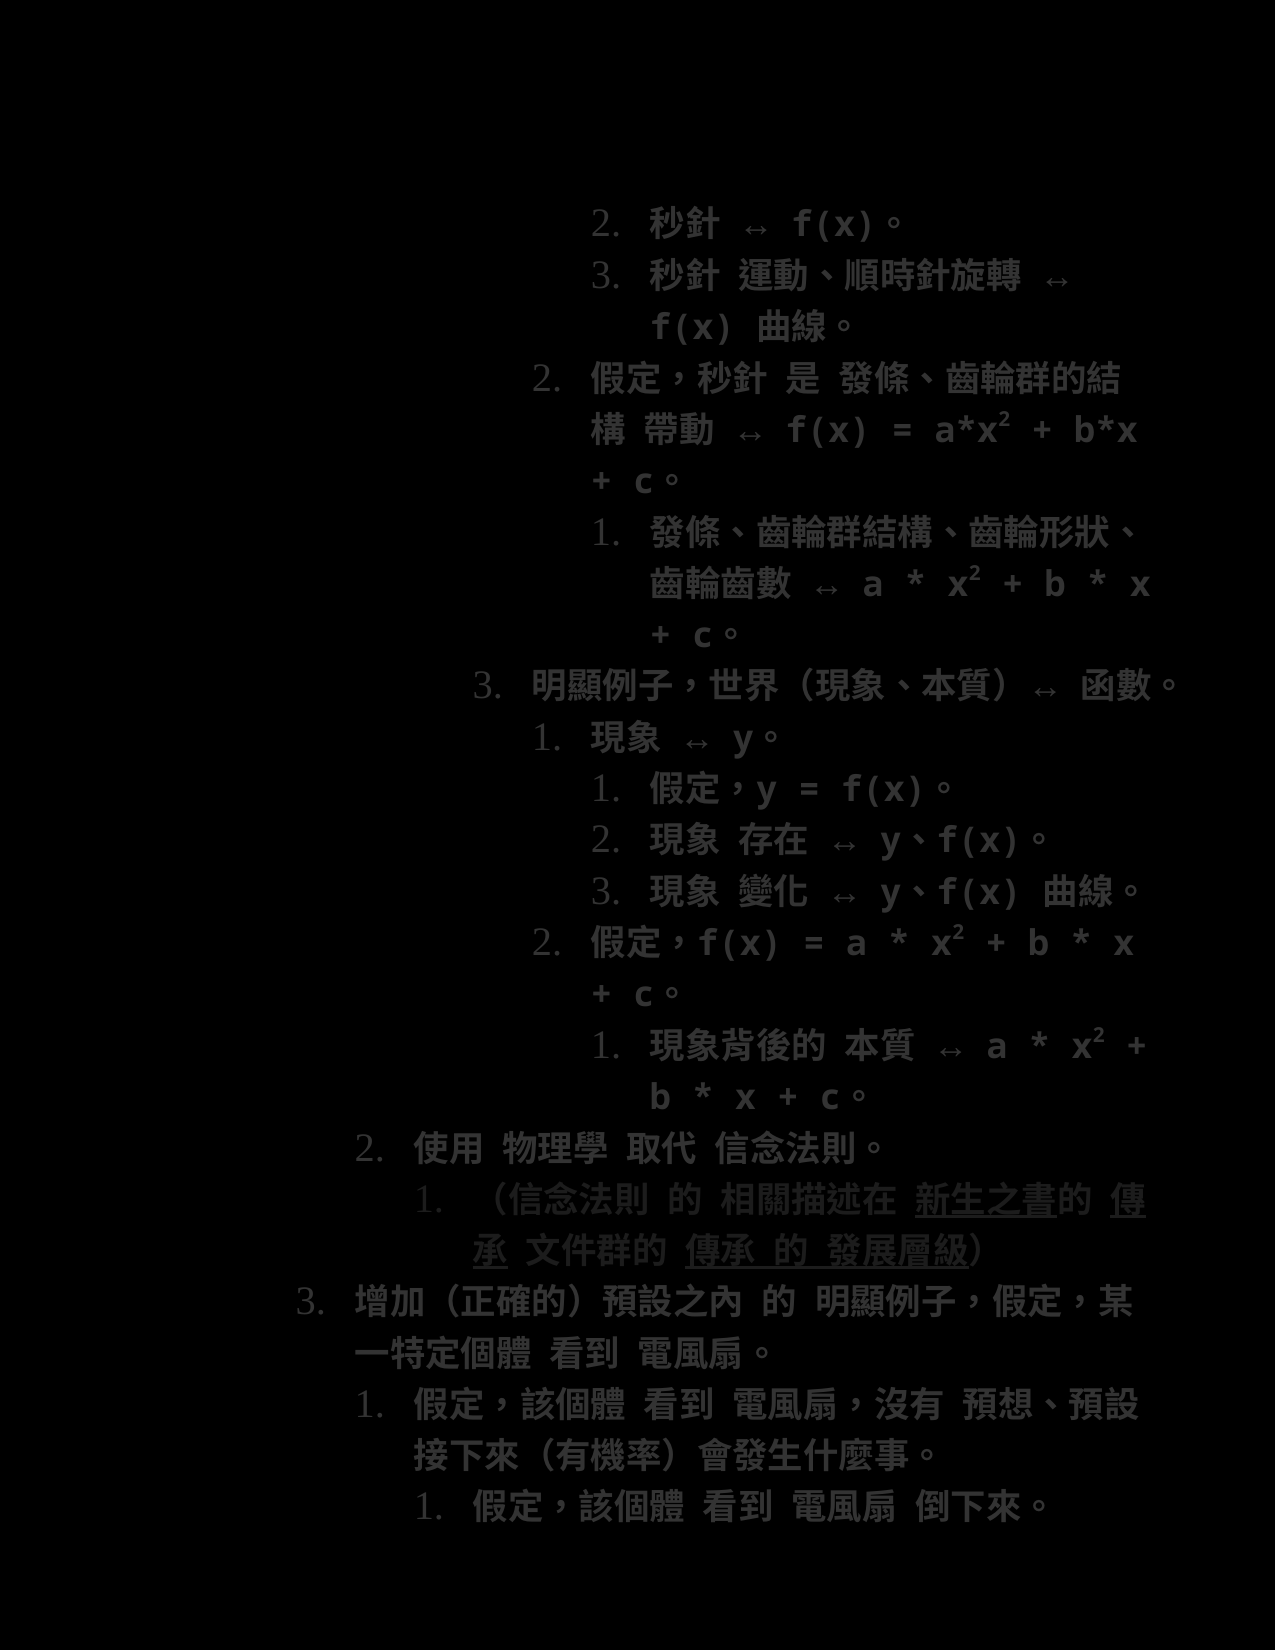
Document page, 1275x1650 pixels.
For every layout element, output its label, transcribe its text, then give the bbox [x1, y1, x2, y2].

list 現象背後的 本質 ↔ a * x2 + b * x + c。 [591, 1017, 1157, 1120]
list 假定，秒針 是 發條、齒輪群的結構 帶動 ↔ f(x) = a*x2 + b*x + c。 [532, 350, 1157, 504]
list 假定，y = f(x)。 [591, 760, 1157, 812]
list 秒針 ↔ f(x)。 [591, 196, 1157, 247]
list 使用 物理學 取代 信念法則。 [354, 1120, 1157, 1171]
list 現象 存在 ↔ y、f(x)。 [591, 812, 1157, 863]
list 秒針 運動、順時針旋轉 ↔ f(x) 曲線。 [591, 247, 1157, 350]
list 增加（正確的）預設之內 的 明顯例子，假定，某一特定個體 看到 電風扇。 [295, 1274, 1157, 1376]
list 發條、齒輪群結構、齒輪形狀、齒輪齒數 ↔ a * x2 + b * x + c。 [591, 504, 1157, 658]
list 現象 變化 ↔ y、f(x) 曲線。 [591, 863, 1157, 914]
list 假定，該個體 看到 電風扇 倒下來。 [413, 1479, 1157, 1530]
list （信念法則 的 相關描述在 新生之書的 傳承 文件群的 傳承 的 發展層級） [413, 1171, 1157, 1274]
list 假定，該個體 看到 電風扇，沒有 預想、預設 接下來（有機率）會發生什麼事。 [354, 1376, 1157, 1479]
list 明顯例子，世界（現象、本質）↔ 函數。 [472, 658, 1157, 709]
list 現象 ↔ y。 [532, 709, 1157, 760]
list 假定，f(x) = a * x2 + b * x + c。 [532, 914, 1157, 1017]
